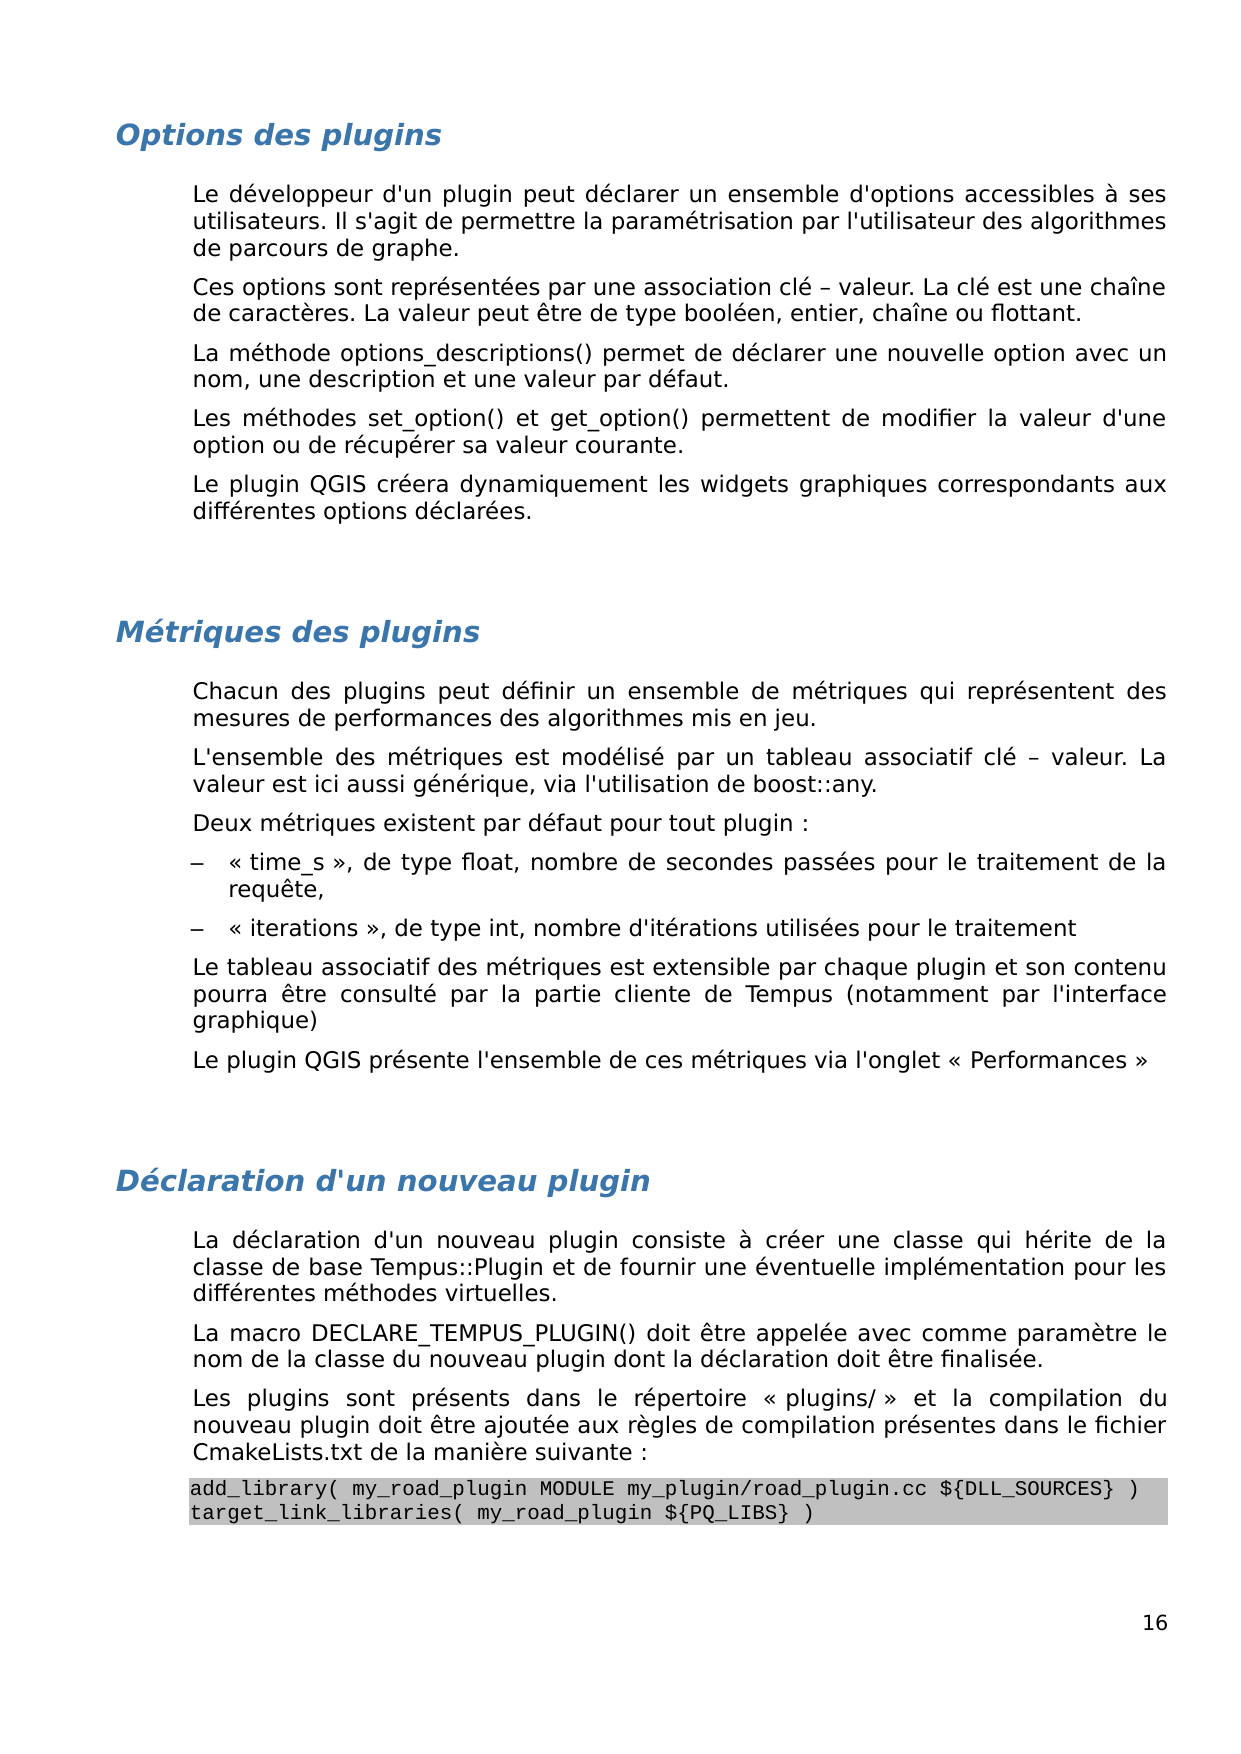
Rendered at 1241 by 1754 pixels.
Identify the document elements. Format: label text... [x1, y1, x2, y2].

subtitle Déclaration d'un nouveau plugin [116, 1164, 1168, 1198]
text Deux métriques existent par défaut pour tout plugin : [192, 810, 1168, 837]
subtitle Métriques des plugins [116, 615, 1168, 649]
text target_link_libraries( my_road_plugin ${PQ_LIBS} ) [189, 1502, 1168, 1525]
text Chacun des plugins peut définir un ensemble de métriques qui représentent des mesures de performances des algorithmes mis en jeu. [192, 678, 1168, 732]
text La déclaration d'un nouveau plugin consiste à créer une classe qui hérite de la classe de base Tempus::Plugin et de fournir une éventuelle implémentation pour les différentes méthodes virtuelles. [192, 1227, 1168, 1307]
subtitle Options des plugins [116, 118, 1168, 152]
text Le plugin QGIS créera dynamiquement les widgets graphiques correspondants aux différentes options déclarées. [192, 471, 1168, 525]
text Les méthodes set_option() et get_option() permettent de modifier la valeur d'une option ou de récupérer sa valeur courante. [192, 406, 1168, 459]
text La méthode options_descriptions() permet de déclarer une nouvelle option avec un nom, une description et une valeur par défaut. [192, 340, 1168, 393]
text add_library( my_road_plugin MODULE my_plugin/road_plugin.cc ${DLL_SOURCES} ) [189, 1478, 1168, 1502]
list « iterations », de type int, nombre d'itérations utilisées pour le traitement [191, 915, 1168, 942]
text Le tableau associatif des métriques est extensible par chaque plugin et son contenu pourra être consulté par la partie cliente de Tempus (notamment par l'interface graphique) [192, 954, 1168, 1034]
list « time_s », de type float, nombre de secondes passées pour le traitement de la requête, [191, 849, 1168, 903]
text Les plugins sont présents dans le répertoire « plugins/ » et la compilation du nouveau plugin doit être ajoutée aux règles de compilation présentes dans le fichier CmakeLists.txt de la manière suivante : [192, 1386, 1168, 1466]
text Ces options sont représentées par une association clé – valeur. La clé est une chaîne de caractères. La valeur peut être de type booléen, entier, chaîne ou flottant. [192, 274, 1168, 327]
text La macro DECLARE_TEMPUS_PLUGIN() doit être appelée avec comme paramètre le nom de la classe du nouveau plugin dont la déclaration doit être finalisée. [192, 1320, 1168, 1373]
text Le plugin QGIS présente l'ensemble de ces métriques via l'onglet « Performances » [192, 1047, 1168, 1073]
text Le développeur d'un plugin peut déclarer un ensemble d'options accessibles à ses utilisateurs. Il s'agit de permettre la paramétrisation par l'utilisateur des algorithmes de parcours de graphe. [192, 181, 1168, 261]
text L'ensemble des métriques est modélisé par un tableau associatif clé – valeur. La valeur est ici aussi générique, via l'utilisation de boost::any. [192, 744, 1168, 798]
